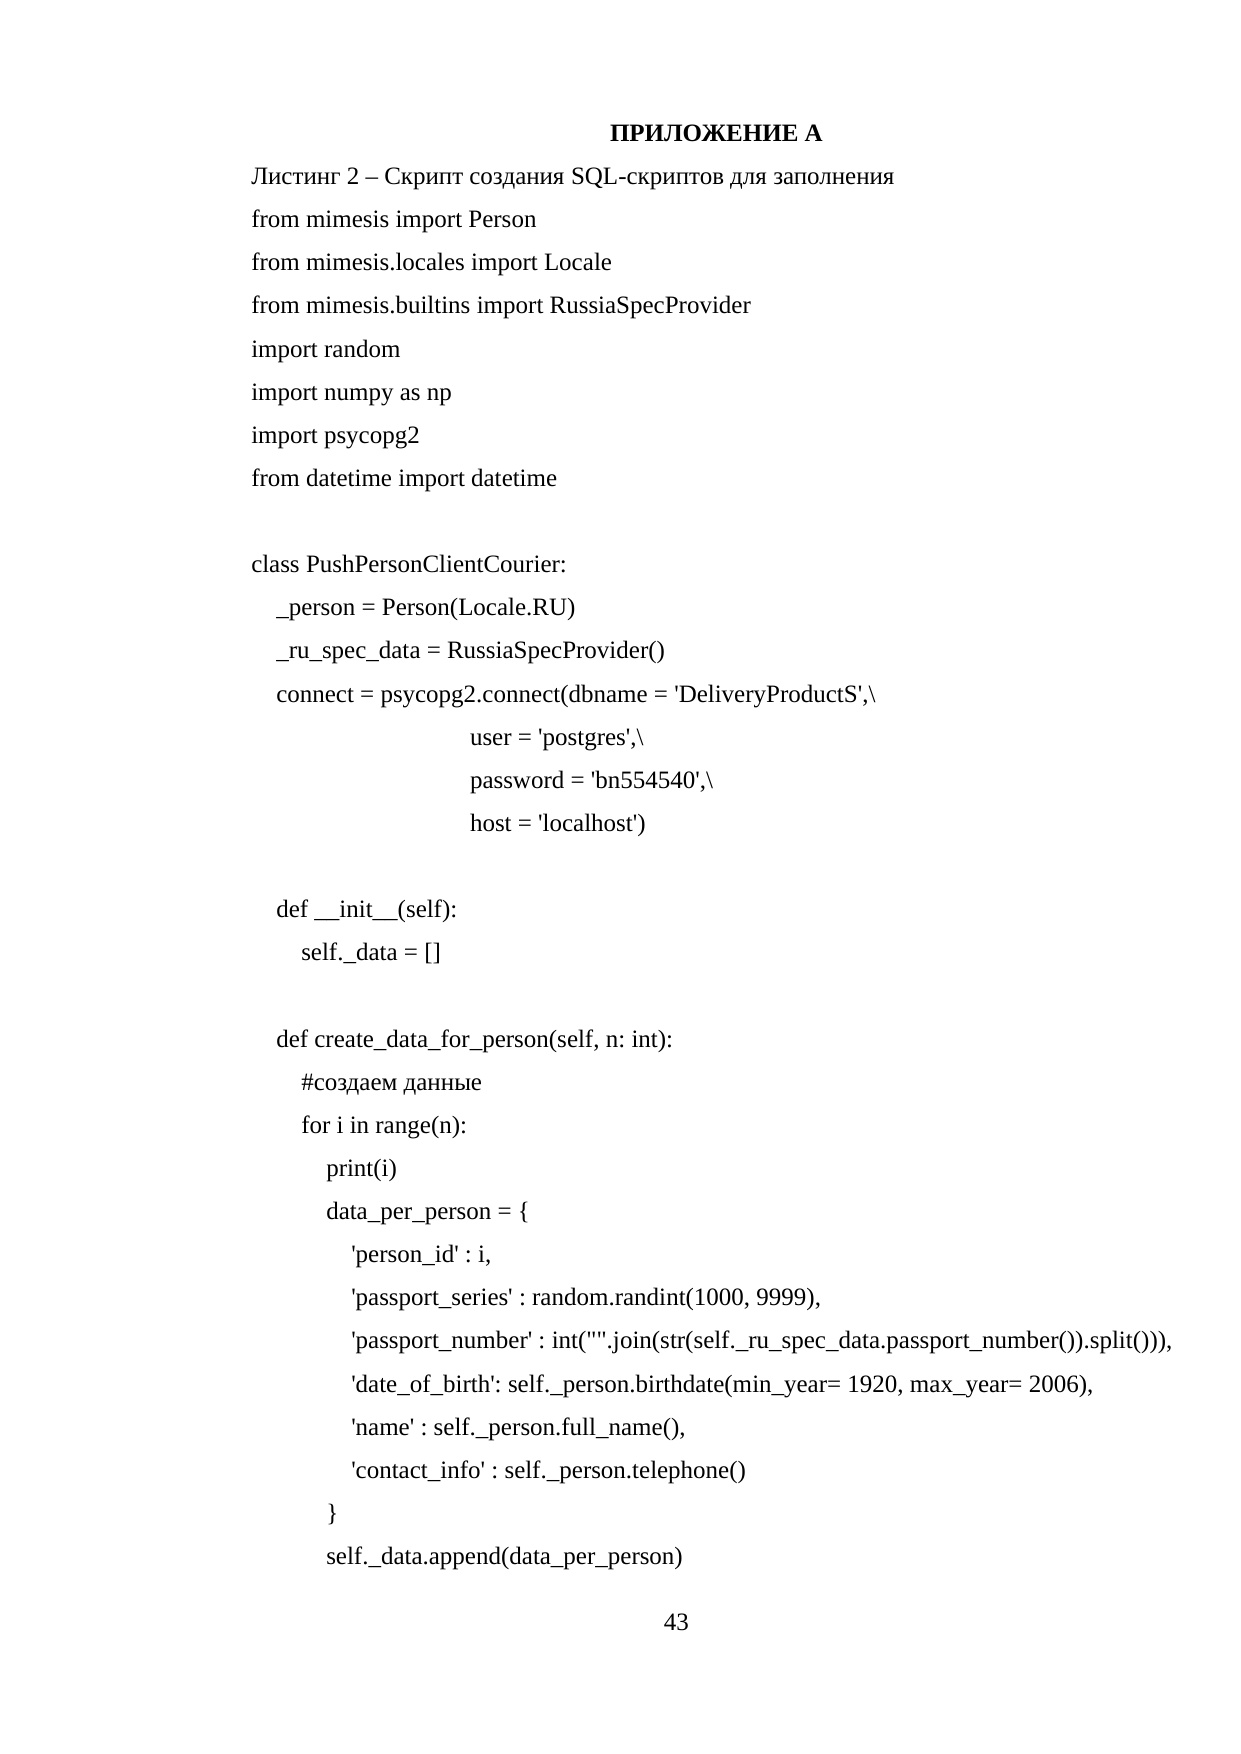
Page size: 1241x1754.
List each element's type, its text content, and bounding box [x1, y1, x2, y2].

text 'name' : self._person.full_name(), [177, 1412, 1181, 1441]
text def create_data_for_person(self, n: int): [177, 1024, 1181, 1052]
text #создаем данные [177, 1067, 1181, 1096]
text class PushPersonClientCourier: [177, 549, 1181, 578]
text user = 'postgres',\ [177, 722, 1181, 751]
text self._data.append(data_per_person) [177, 1541, 1181, 1570]
text Листинг 2 – Скрипт создания SQL-скриптов для заполнения [177, 161, 1181, 190]
text from mimesis.builtins import RussiaSpecProvider [177, 291, 1181, 319]
text connect = psycopg2.connect(dbname = 'DeliveryProductS',\ [177, 679, 1181, 707]
text _ru_spec_data = RussiaSpecProvider() [177, 636, 1181, 664]
text 'passport_series' : random.randint(1000, 9999), [177, 1282, 1181, 1311]
text import numpy as np [177, 377, 1181, 406]
text password = 'bn554540',\ [177, 765, 1181, 794]
text import psycopg2 [177, 420, 1181, 449]
text self._data = [] [177, 937, 1181, 966]
text 'contact_info' : self._person.telephone() [177, 1455, 1181, 1484]
text from mimesis import Person [177, 204, 1181, 233]
text for i in range(n): [177, 1110, 1181, 1139]
text host = 'localhost') [177, 808, 1181, 837]
text from mimesis.locales import Locale [177, 247, 1181, 276]
text data_per_person = { [177, 1196, 1181, 1225]
text def __init__(self): [177, 894, 1181, 923]
text } [177, 1498, 1181, 1527]
text 'date_of_birth': self._person.birthdate(min_year= 1920, max_year= 2006), [177, 1369, 1181, 1397]
text print(i) [177, 1153, 1181, 1182]
text from datetime import datetime [177, 463, 1181, 492]
text 'passport_number' : int("".join(str(self._ru_spec_data.passport_number()).split())), [177, 1326, 1181, 1354]
text _person = Person(Locale.RU) [177, 592, 1181, 621]
text ПРИЛОЖЕНИЕ A [177, 118, 1181, 147]
text import random [177, 334, 1181, 362]
text 'person_id' : i, [177, 1239, 1181, 1268]
